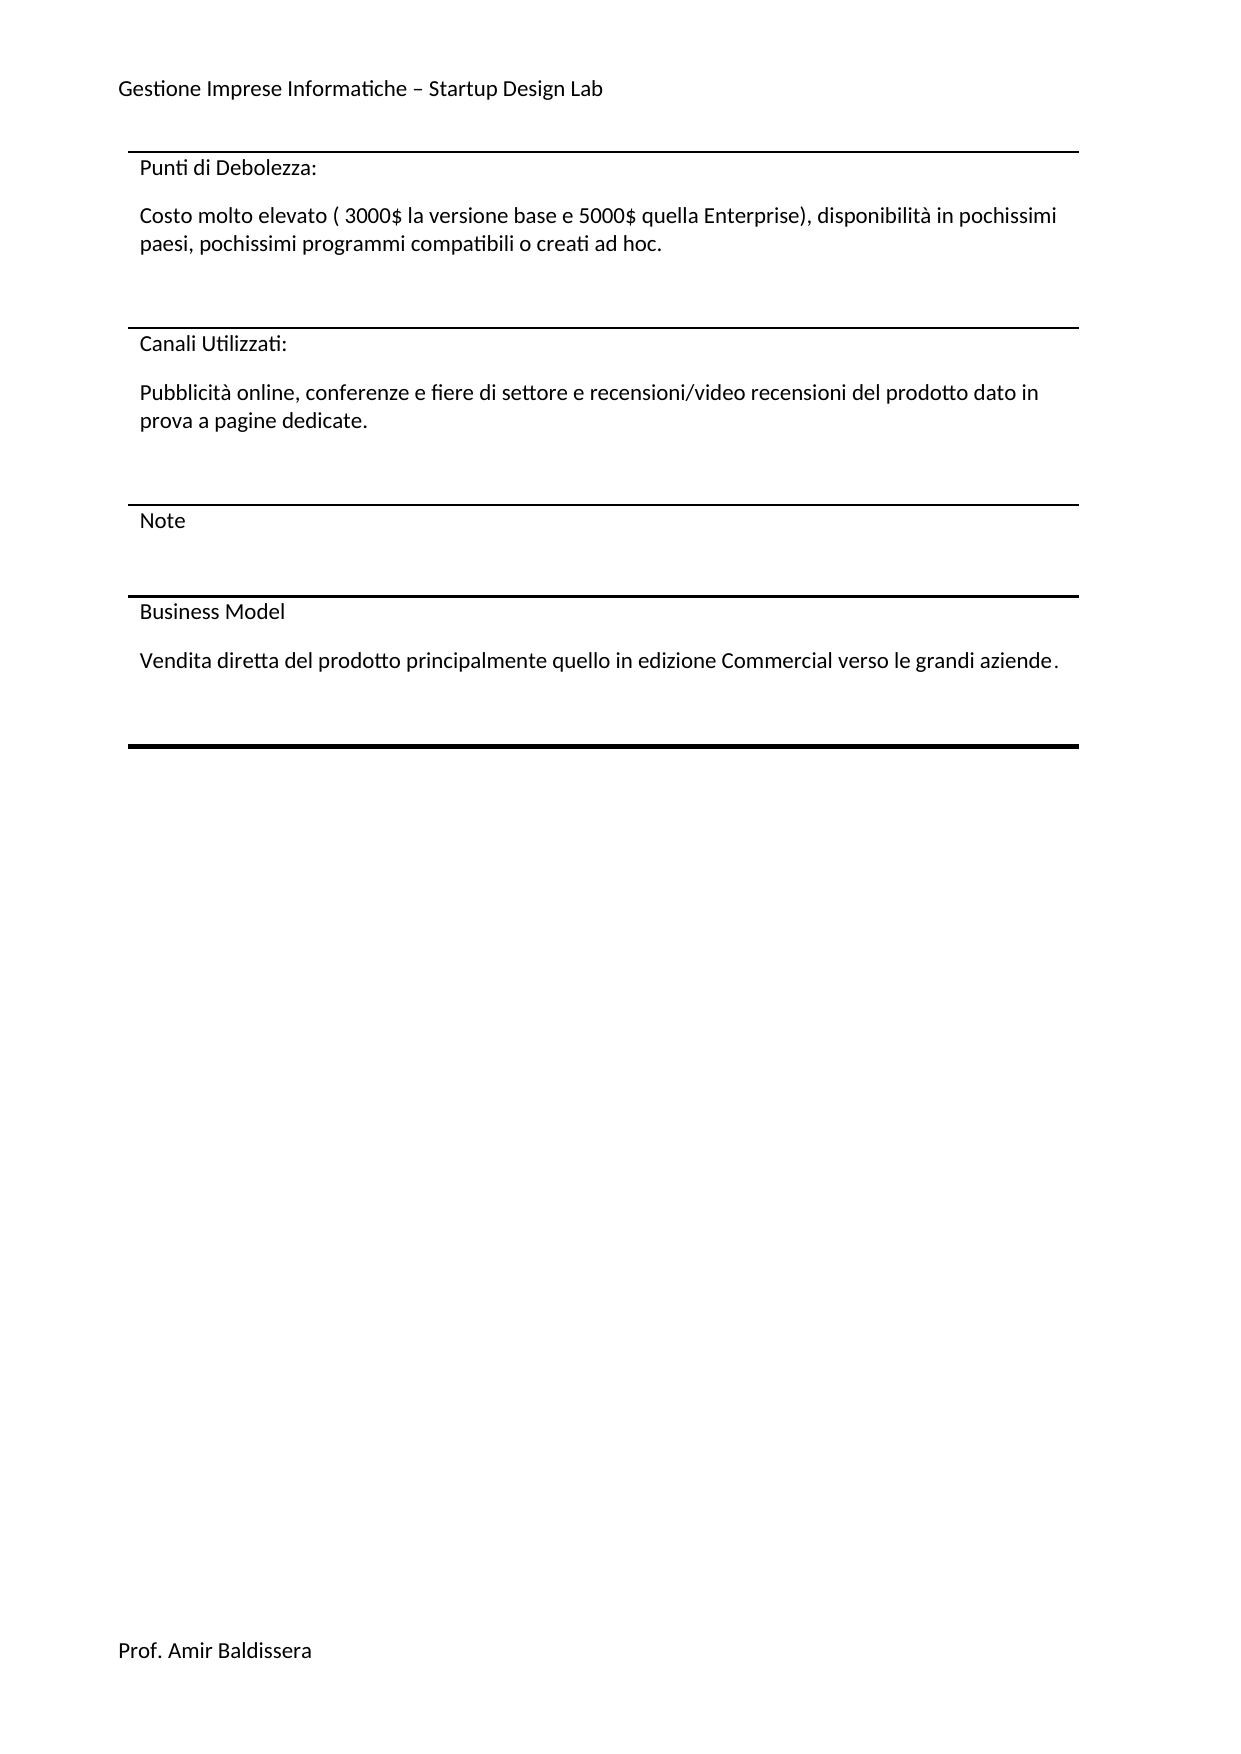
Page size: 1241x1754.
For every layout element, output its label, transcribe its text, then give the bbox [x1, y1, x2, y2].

table_cell Canali Utilizzati: Pubblicità online, conferenze e fiere di settore e recensioni/video recensioni del prodotto dato in prova a pagine dedicate. [128, 329, 1078, 504]
table_cell Punti di Debolezza: Costo molto elevato ( 3000$ la versione base e 5000$ quella Enterprise), disponibilità in pochissimi paesi, pochissimi programmi compatibili o creati ad hoc. [128, 153, 1078, 327]
table_cell Note [128, 506, 1078, 595]
table_cell Business Model Vendita diretta del prodotto principalmente quello in edizione Commercial verso le grandi aziende. [128, 598, 1078, 744]
